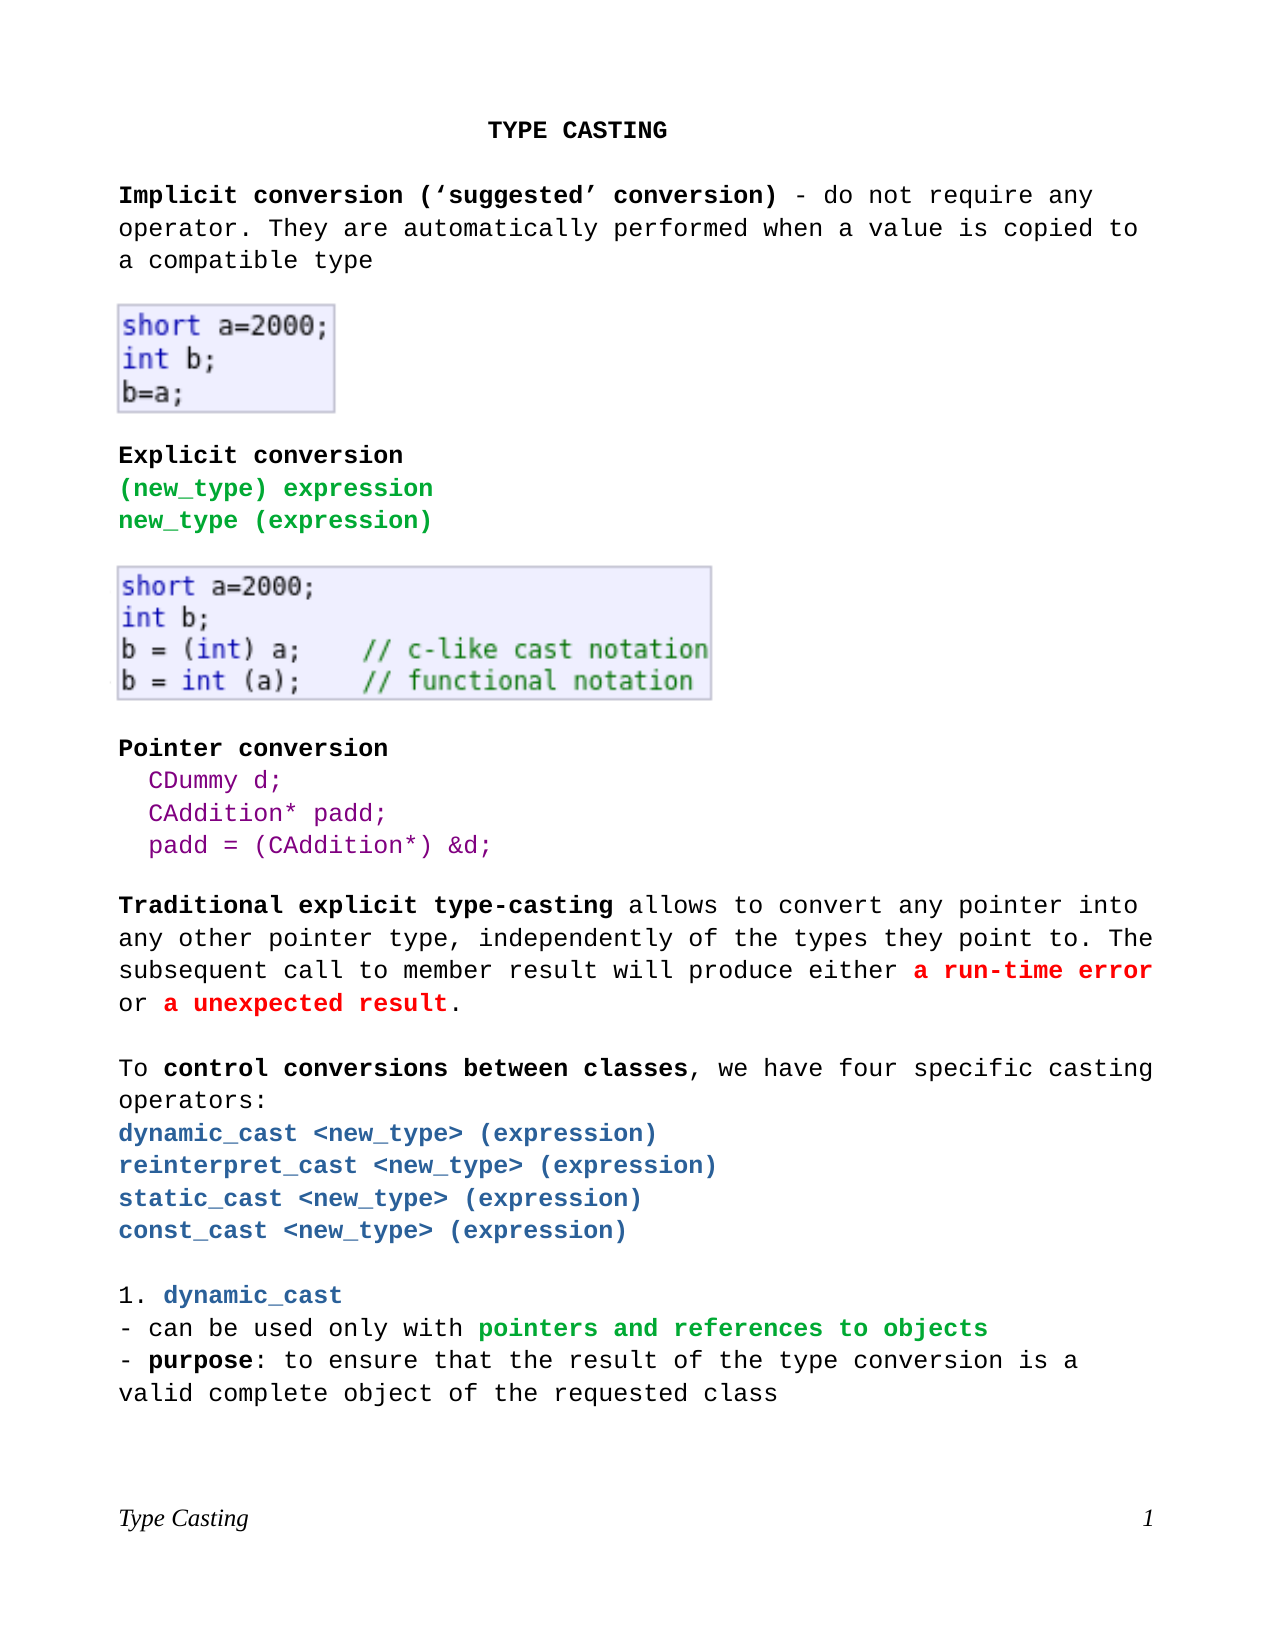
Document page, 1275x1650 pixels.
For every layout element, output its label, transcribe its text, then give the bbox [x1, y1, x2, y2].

text 1. dynamic_cast [118, 1283, 1157, 1311]
text CAddition* padd; [118, 801, 1157, 829]
picture [111, 300, 345, 416]
subtitle Implicit conversion (‘suggested’ conversion) - do not require any operator. They are automatically performed when a value is copied to a compatible type [118, 183, 1157, 276]
text Pointer conversion [118, 736, 1157, 764]
text dynamic_cast <new_type> (expression) reinterpret_cast <new_type> (expression) static_cast <new_type> (expression) const_cast <new_type> (expression) [118, 1120, 1157, 1246]
picture [109, 560, 721, 703]
text (new_type) expression new_type (expression) [118, 476, 1157, 536]
text TYPE CASTING [118, 118, 1157, 146]
text padd = (CAddition*) &d; [118, 833, 1157, 861]
text Explicit conversion [118, 443, 1157, 471]
text - can be used only with pointers and references to objects [118, 1315, 1157, 1344]
text Traditional explicit type-casting allows to convert any pointer into any other pointer type, independently of the types they point to. The subsequent call to member result will produce either a run-time error or a unexpected result. [118, 893, 1157, 1019]
text - purpose: to ensure that the result of the type conversion is a valid complete object of the requested class [118, 1348, 1157, 1409]
text To control conversions between classes, we have four specific casting operators: [118, 1055, 1157, 1116]
text CDummy d; [118, 768, 1157, 796]
